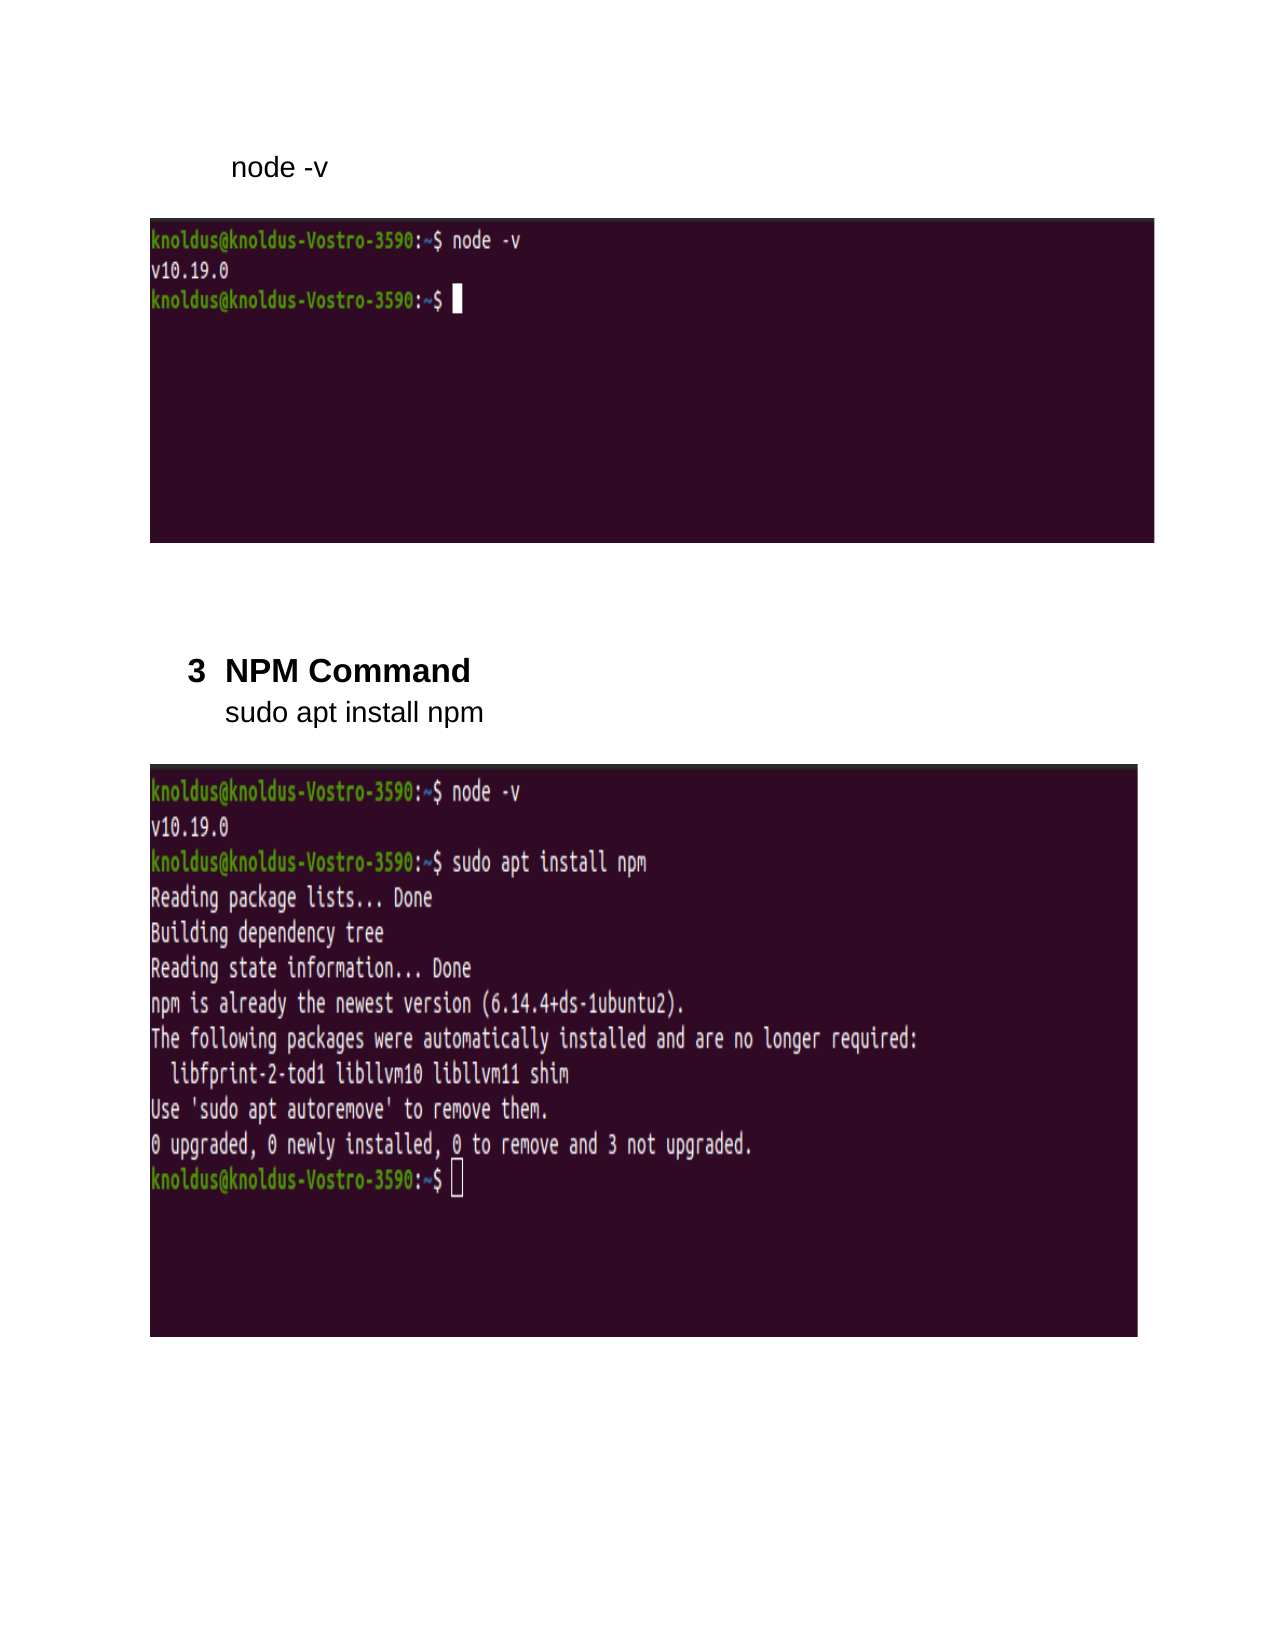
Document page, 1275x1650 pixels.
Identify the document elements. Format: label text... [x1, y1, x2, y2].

text node -v [150, 150, 1125, 183]
list NPM Command [187, 651, 1125, 690]
text sudo apt install npm [225, 695, 1125, 729]
